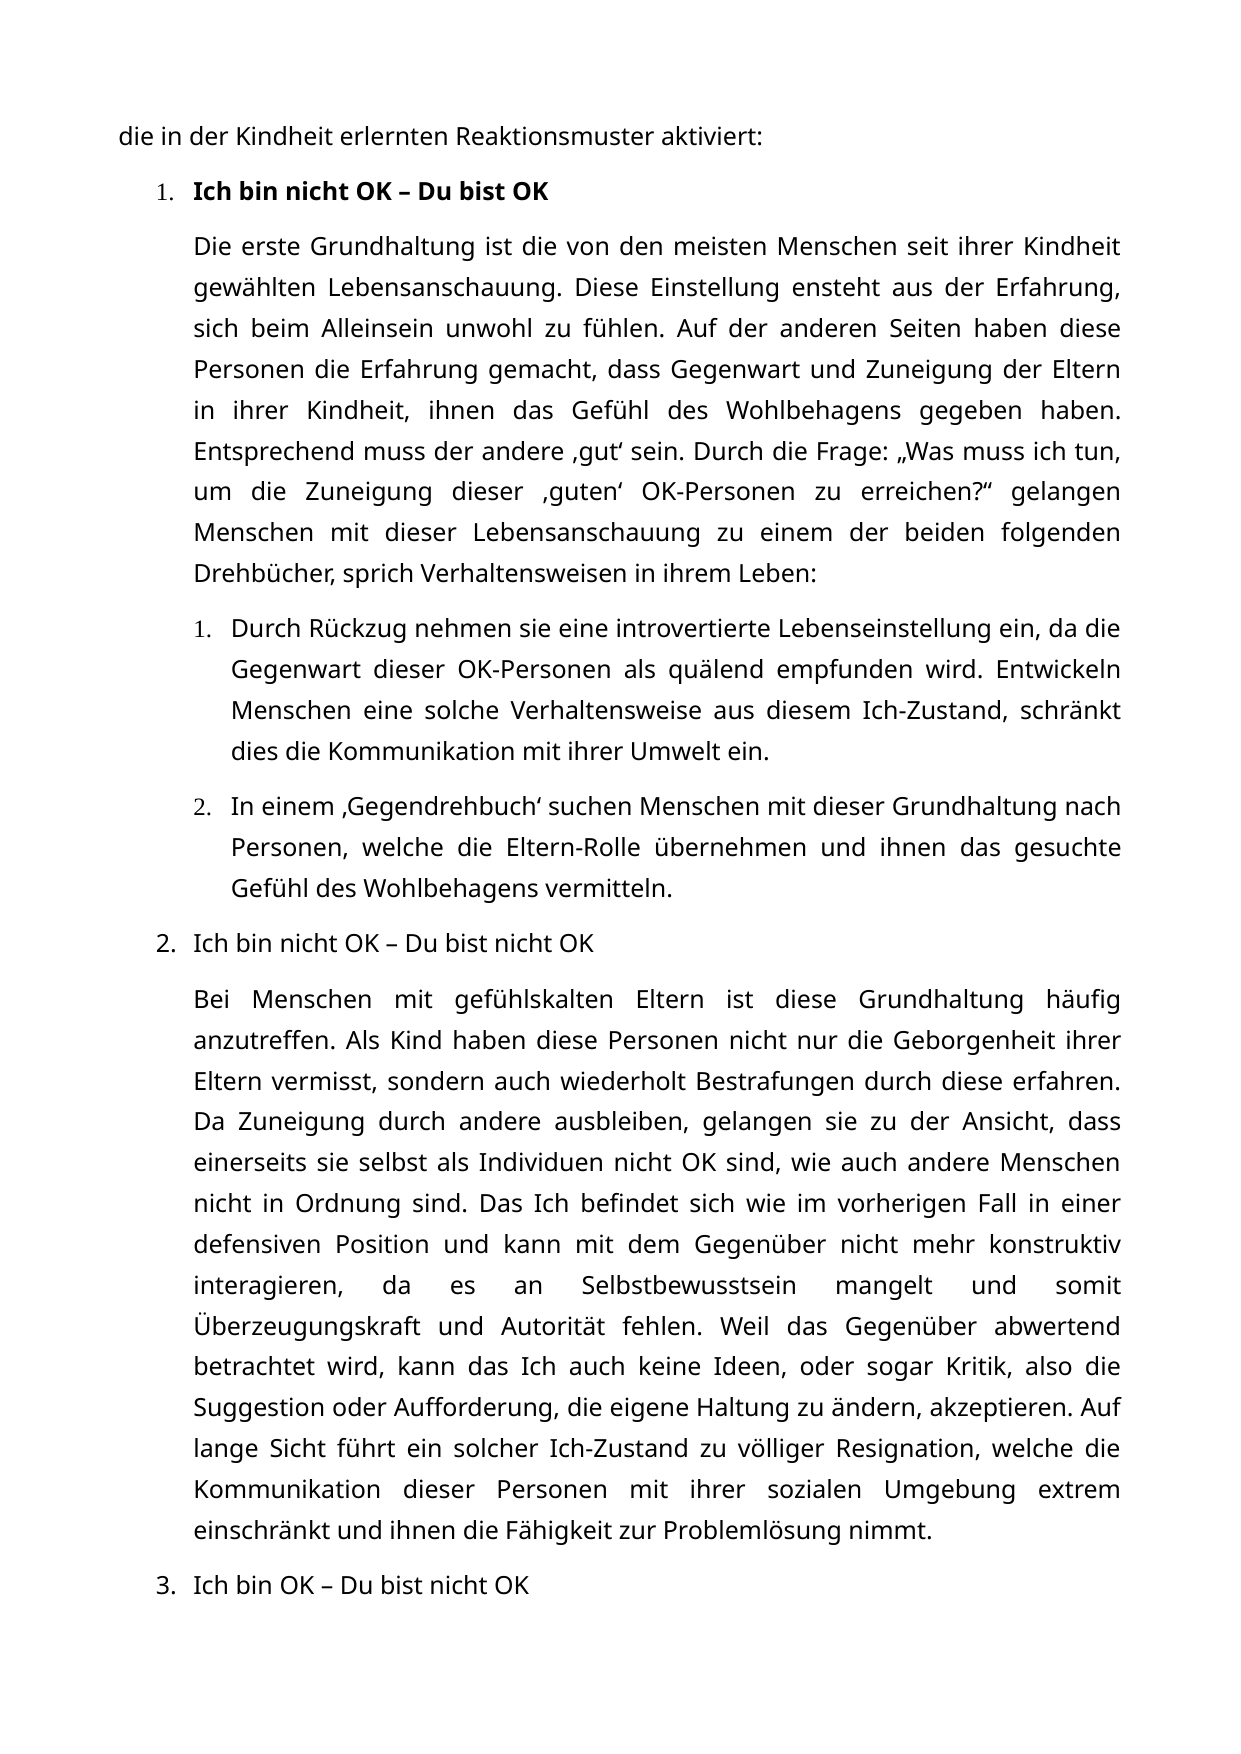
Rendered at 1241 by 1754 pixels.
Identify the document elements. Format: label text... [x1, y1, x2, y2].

list Ich bin OK – Du bist nicht OK [156, 1568, 1122, 1602]
list Ich bin nicht OK – Du bist nicht OK [156, 926, 1122, 960]
list In einem ‚Gegendrehbuch‘ suchen Menschen mit dieser Grundhaltung nach Personen, welche die Eltern-Rolle übernehmen und ihnen das gesuchte Gefühl des Wohlbehagens vermitteln. [193, 789, 1122, 905]
list Durch Rückzug nehmen sie eine introvertierte Lebenseinstellung ein, da die Gegenwart dieser OK-Personen als quälend empfunden wird. Entwickeln Menschen eine solche Verhaltensweise aus diesem Ich-Zustand, schränkt dies die Kommunikation mit ihrer Umwelt ein. [193, 611, 1122, 768]
list Bei Menschen mit gefühlskalten Eltern ist diese Grundhaltung häufig anzutreffen. Als Kind haben diese Personen nicht nur die Geborgenheit ihrer Eltern vermisst, sondern auch wiederholt Bestrafungen durch diese erfahren. Da Zuneigung durch andere ausbleiben, gelangen sie zu der Ansicht, dass einerseits sie selbst als Individuen nicht OK sind, wie auch andere Menschen nicht in Ordnung sind. Das Ich befindet sich wie im vorherigen Fall in einer defensiven Position und kann mit dem Gegenüber nicht mehr konstruktiv interagieren, da es an Selbstbewusstsein mangelt und somit Überzeugungskraft und Autorität fehlen. Weil das Gegenüber abwertend betrachtet wird, kann das Ich auch keine Ideen, oder sogar Kritik, also die Suggestion oder Aufforderung, die eigene Haltung zu ändern, akzeptieren. Auf lange Sicht führt ein solcher Ich-Zustand zu völliger Resignation, welche die Kommunikation dieser Personen mit ihrer sozialen Umgebung extrem einschränkt und ihnen die Fähigkeit zur Problemlösung nimmt. [156, 981, 1122, 1546]
text die in der Kindheit erlernten Reaktionsmuster aktiviert: [118, 118, 1122, 152]
list Die erste Grundhaltung ist die von den meisten Menschen seit ihrer Kindheit gewählten Lebensanschauung. Diese Einstellung ensteht aus der Erfahrung, sich beim Alleinsein unwohl zu fühlen. Auf der anderen Seiten haben diese Personen die Erfahrung gemacht, dass Gegenwart und Zuneigung der Eltern in ihrer Kindheit, ihnen das Gefühl des Wohlbehagens gegeben haben. Entsprechend muss der andere ‚gut‘ sein. Durch die Frage: „Was muss ich tun, um die Zuneigung dieser ‚guten‘ OK-Personen zu erreichen?“ gelangen Menschen mit dieser Lebensanschauung zu einem der beiden folgenden Drehbücher, sprich Verhaltensweisen in ihrem Leben: [156, 229, 1122, 590]
list Ich bin nicht OK – Du bist OK [156, 173, 1122, 208]
